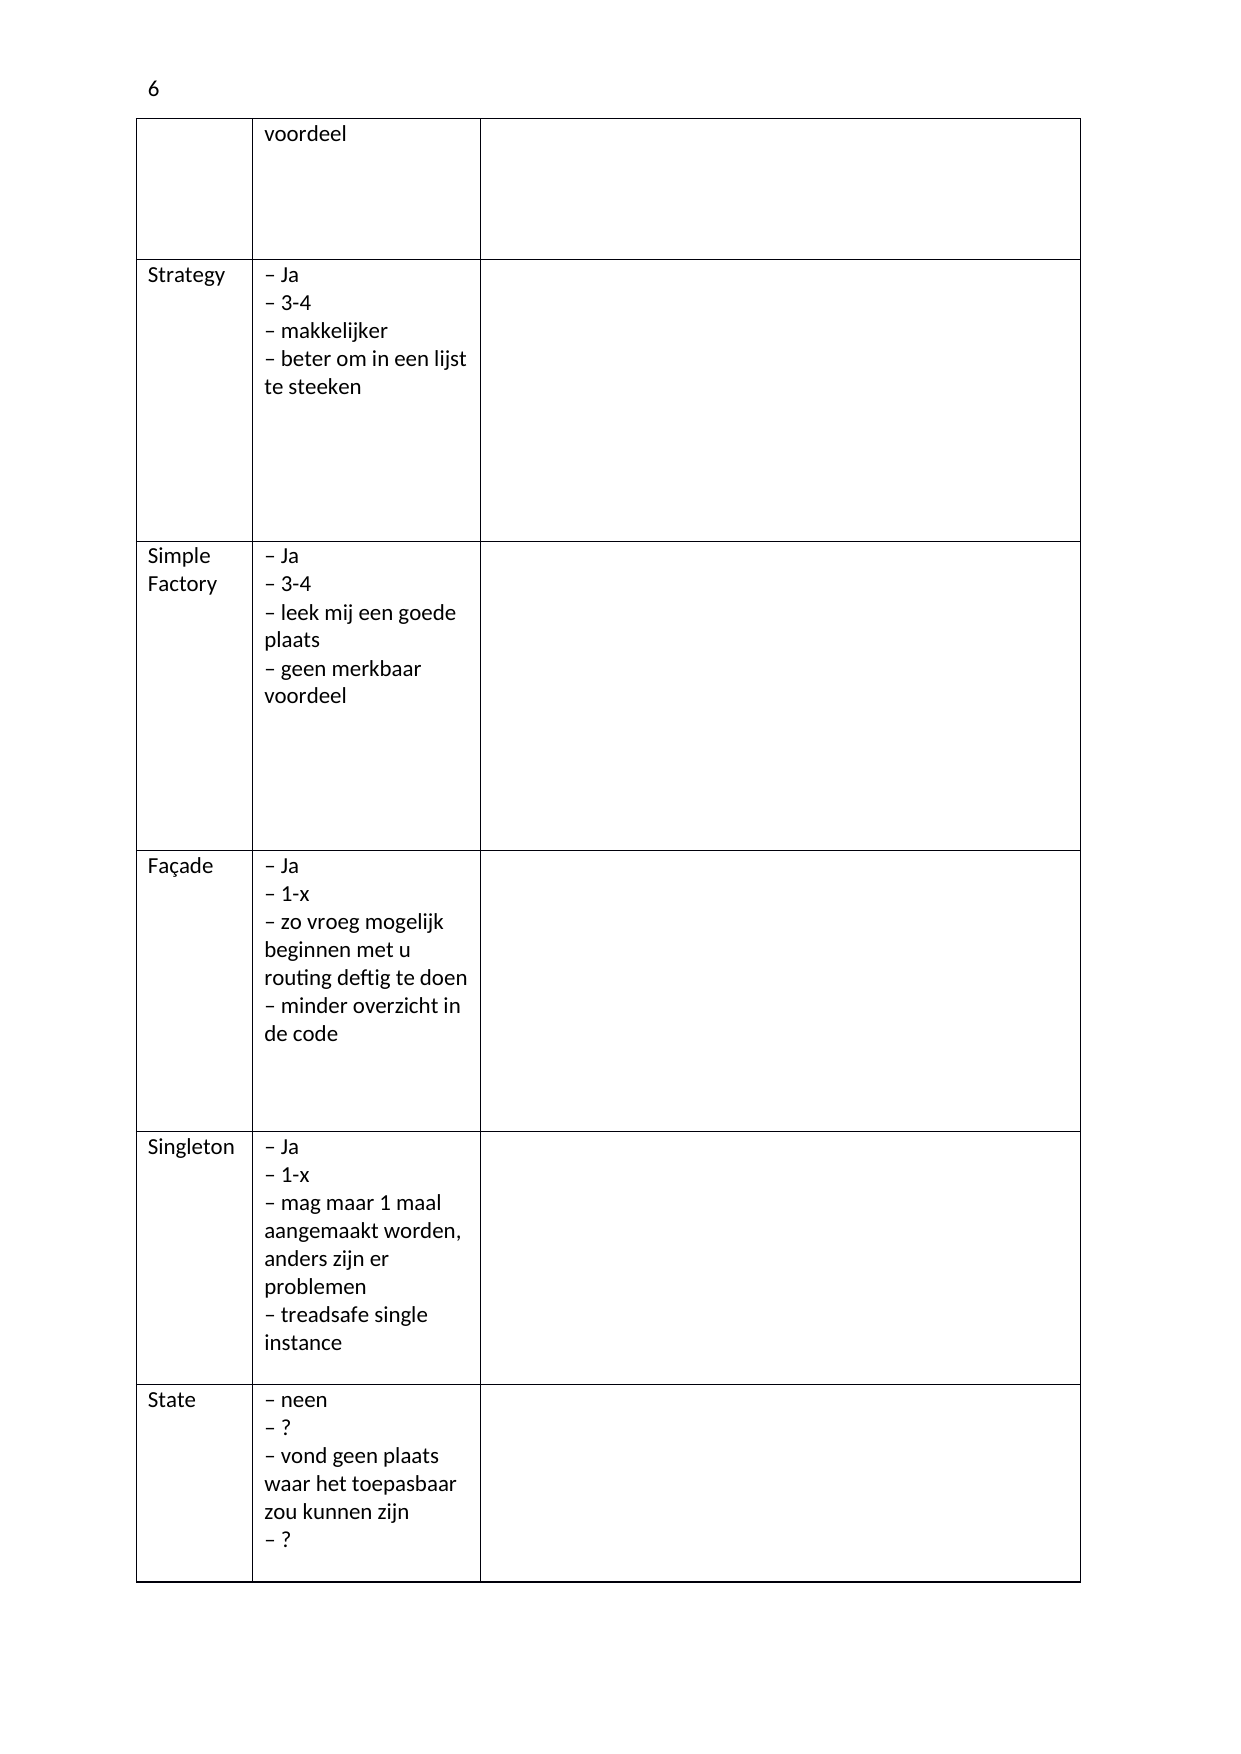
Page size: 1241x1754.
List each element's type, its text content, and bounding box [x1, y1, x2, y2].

table_cell Façade [137, 851, 252, 1131]
table_cell – Ja – 1-x – mag maar 1 maal aangemaakt worden, anders zijn er problemen – treadsafe single instance [253, 1132, 480, 1384]
table_cell [481, 1385, 1080, 1581]
table_cell [481, 119, 1080, 259]
table_cell State [137, 1385, 252, 1581]
table_cell Simple Factory [137, 542, 252, 850]
table_cell [481, 260, 1080, 541]
table_cell Strategy [137, 260, 252, 541]
table_cell [137, 119, 252, 259]
table_cell – Ja – 1-x – zo vroeg mogelijk beginnen met u routing deftig te doen – minder overzicht in de code [253, 851, 480, 1131]
table_cell – Ja – 3-4 – makkelijker – beter om in een lijst te steeken [253, 260, 480, 541]
table_cell voordeel [253, 119, 480, 259]
table_cell – Ja – 3-4 – leek mij een goede plaats – geen merkbaar voordeel [253, 542, 480, 850]
table_cell [481, 1132, 1080, 1384]
table_cell – neen – ? – vond geen plaats waar het toepasbaar zou kunnen zijn – ? [253, 1385, 480, 1581]
table_cell Singleton [137, 1132, 252, 1384]
table_cell [481, 851, 1080, 1131]
table_cell [481, 542, 1080, 850]
